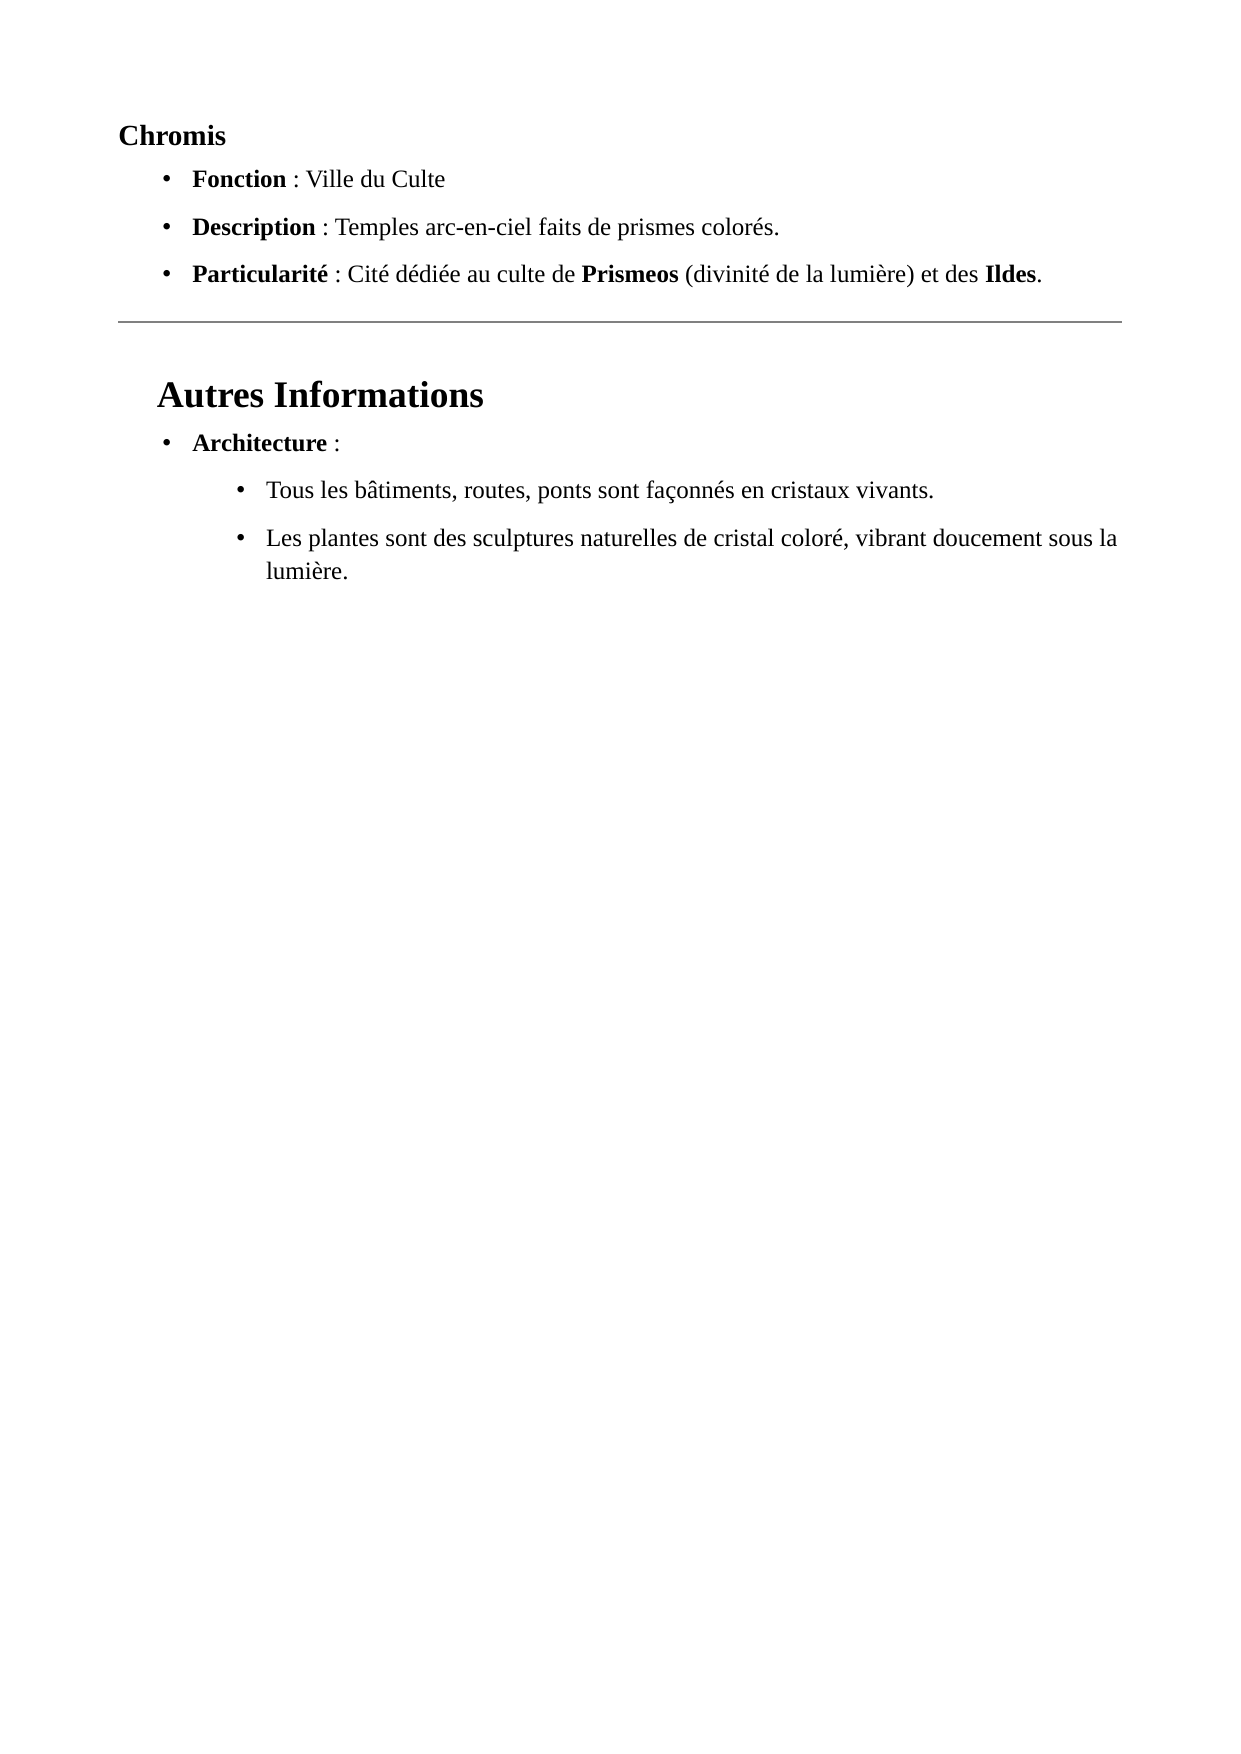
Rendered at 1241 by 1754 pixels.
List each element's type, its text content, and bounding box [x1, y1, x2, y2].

list Fonction : Ville du Culte 🌈 [162, 164, 1122, 193]
list Tous les bâtiments, routes, ponts sont façonnés en cristaux vivants. [236, 475, 1122, 504]
list Description : Temples arc-en-ciel faits de prismes colorés. [162, 212, 1122, 241]
list Architecture : [162, 428, 1122, 456]
subtitle Chromis [118, 118, 1122, 152]
list Particularité : Cité dédiée au culte de Prismeos (divinité de la lumière) et des Ildes. [162, 259, 1122, 288]
subtitle 🏰 Autres Informations [118, 372, 1122, 415]
list Les plantes sont des sculptures naturelles de cristal coloré, vibrant doucement sous la lumière. [236, 523, 1122, 585]
